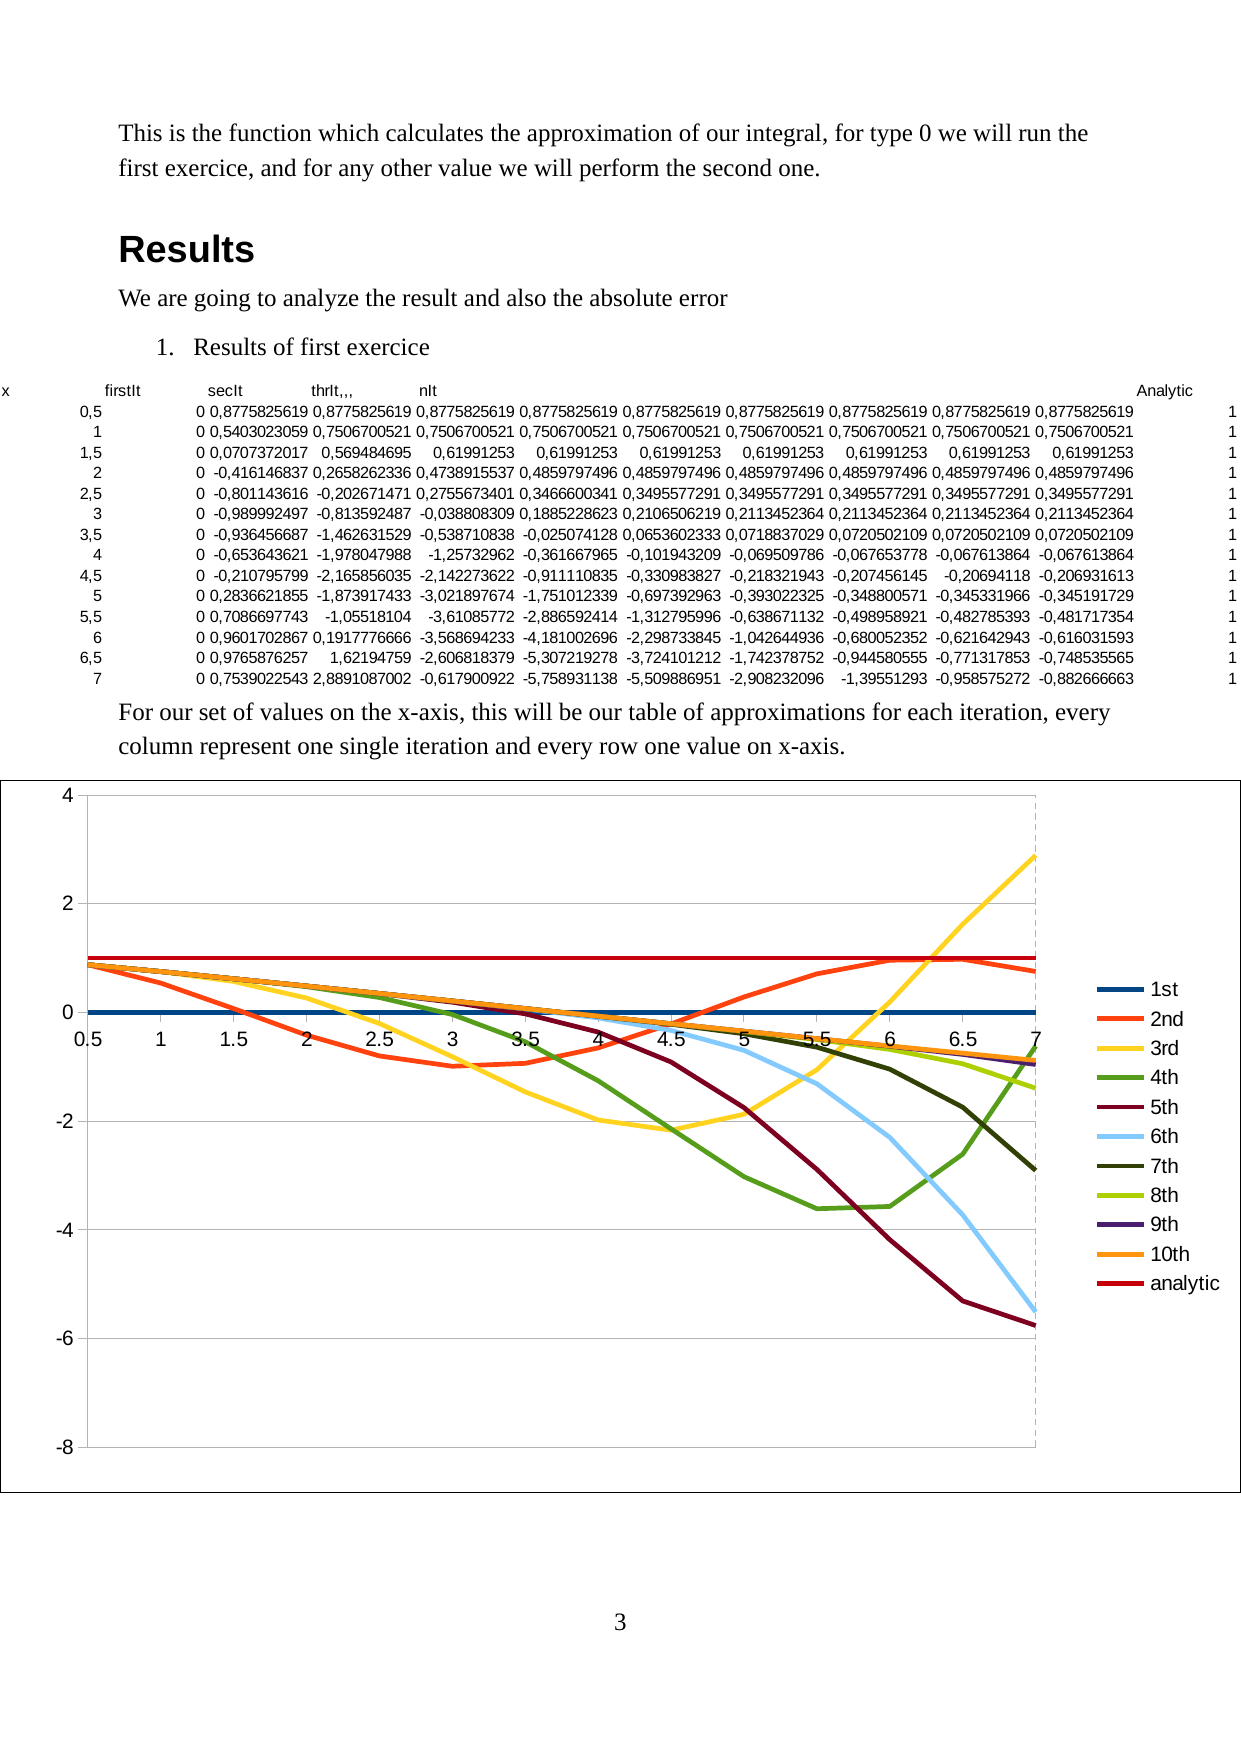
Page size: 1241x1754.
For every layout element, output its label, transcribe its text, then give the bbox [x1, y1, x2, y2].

text We are going to analyze the result and also the absolute error [118, 283, 1122, 312]
text This is the function which calculates the approximation of our integral, for type 0 we will run the first exercice, and for any other value we will perform the second one. [118, 118, 1122, 181]
subtitle Results [118, 227, 1122, 270]
list Results of first exercice [156, 332, 1122, 361]
text For our set of values on the x-axis, this will be our table of approximations for each iteration, every column represent one single iteration and every row one value on x-axis. [118, 381, 1122, 760]
